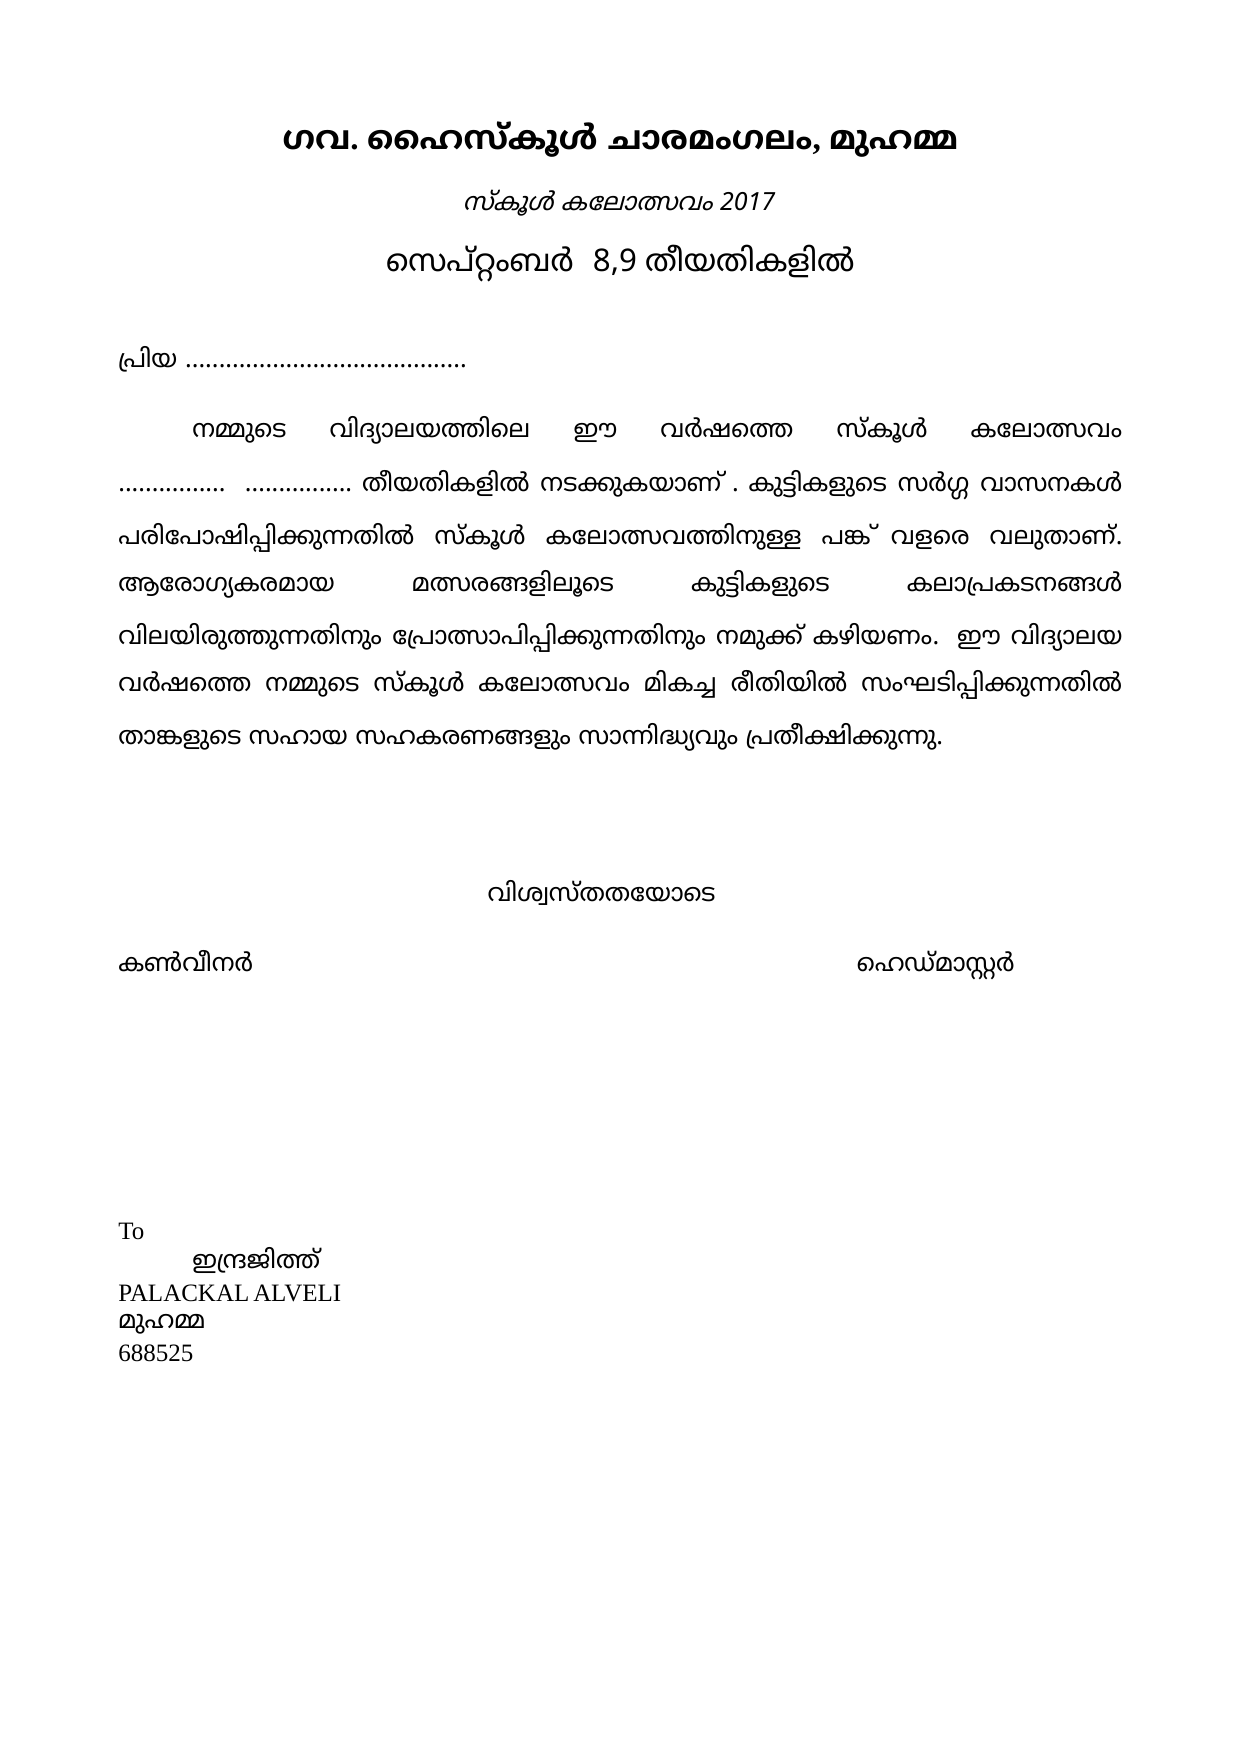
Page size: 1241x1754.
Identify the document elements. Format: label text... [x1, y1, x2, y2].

text വിശ്വസ്തതയോടെ [118, 874, 1122, 911]
text സെപ്റ്റംബര്‍ 8,9 തീയതികളില്‍ [118, 238, 1122, 284]
text പ്രിയ .......................................... [118, 341, 1122, 377]
text സ്കൂള്‍ കലോത്സവം 2017 [118, 184, 1122, 220]
text PALACKAL ALVELI [118, 1278, 1122, 1307]
text നമ്മുടെ വിദ്യാലയത്തിലെ ഈ വര്‍ഷത്തെ സ്കൂള്‍ കലോത്സവം ................ ................ തീയതികളില്‍ നടക്കുകയാണ് . കുട്ടികളുടെ സര്‍ഗ്ഗ വാസനകള്‍ പരിപോഷിപ്പിക്കുന്നതില്‍ സ്കൂള്‍ കലോത്സവത്തിനുള്ള പങ്ക് വളരെ വലുതാണ്. ആരോഗ്യകരമായ മത്സരങ്ങളിലൂടെ കുട്ടികളുടെ കലാപ്രകടനങ്ങള്‍ വിലയിരുത്തുന്നതിനും പ്രോത്സാപിപ്പിക്കുന്നതിനും നമുക്ക് കഴിയണം. ഈ വിദ്യാലയ വര്‍ഷത്തെ നമ്മുടെ സ്കൂള്‍ കലോത്സവം മികച്ച രീതിയില്‍ സംഘടിപ്പിക്കുന്നതില്‍ താങ്കളുടെ സഹായ സഹകരണങ്ങളും സാന്നിദ്ധ്യവും പ്രതീക്ഷിക്കുന്നു. [118, 411, 1122, 754]
text ഇന്ദ്രജിത്ത് [118, 1245, 1122, 1278]
text ‌‌ [118, 806, 1122, 840]
text 688525 [118, 1338, 1122, 1367]
text To [118, 1216, 1122, 1245]
text മുഹമ്മ [118, 1307, 1122, 1338]
text കണ്‍വീനര്‍ ഹെഡ്‌മാസ്റ്റര്‍ [118, 945, 1122, 981]
text ഗവ. ഹൈസ്കൂള്‍ ചാരമംഗലം, മുഹമ്മ [118, 118, 1122, 162]
